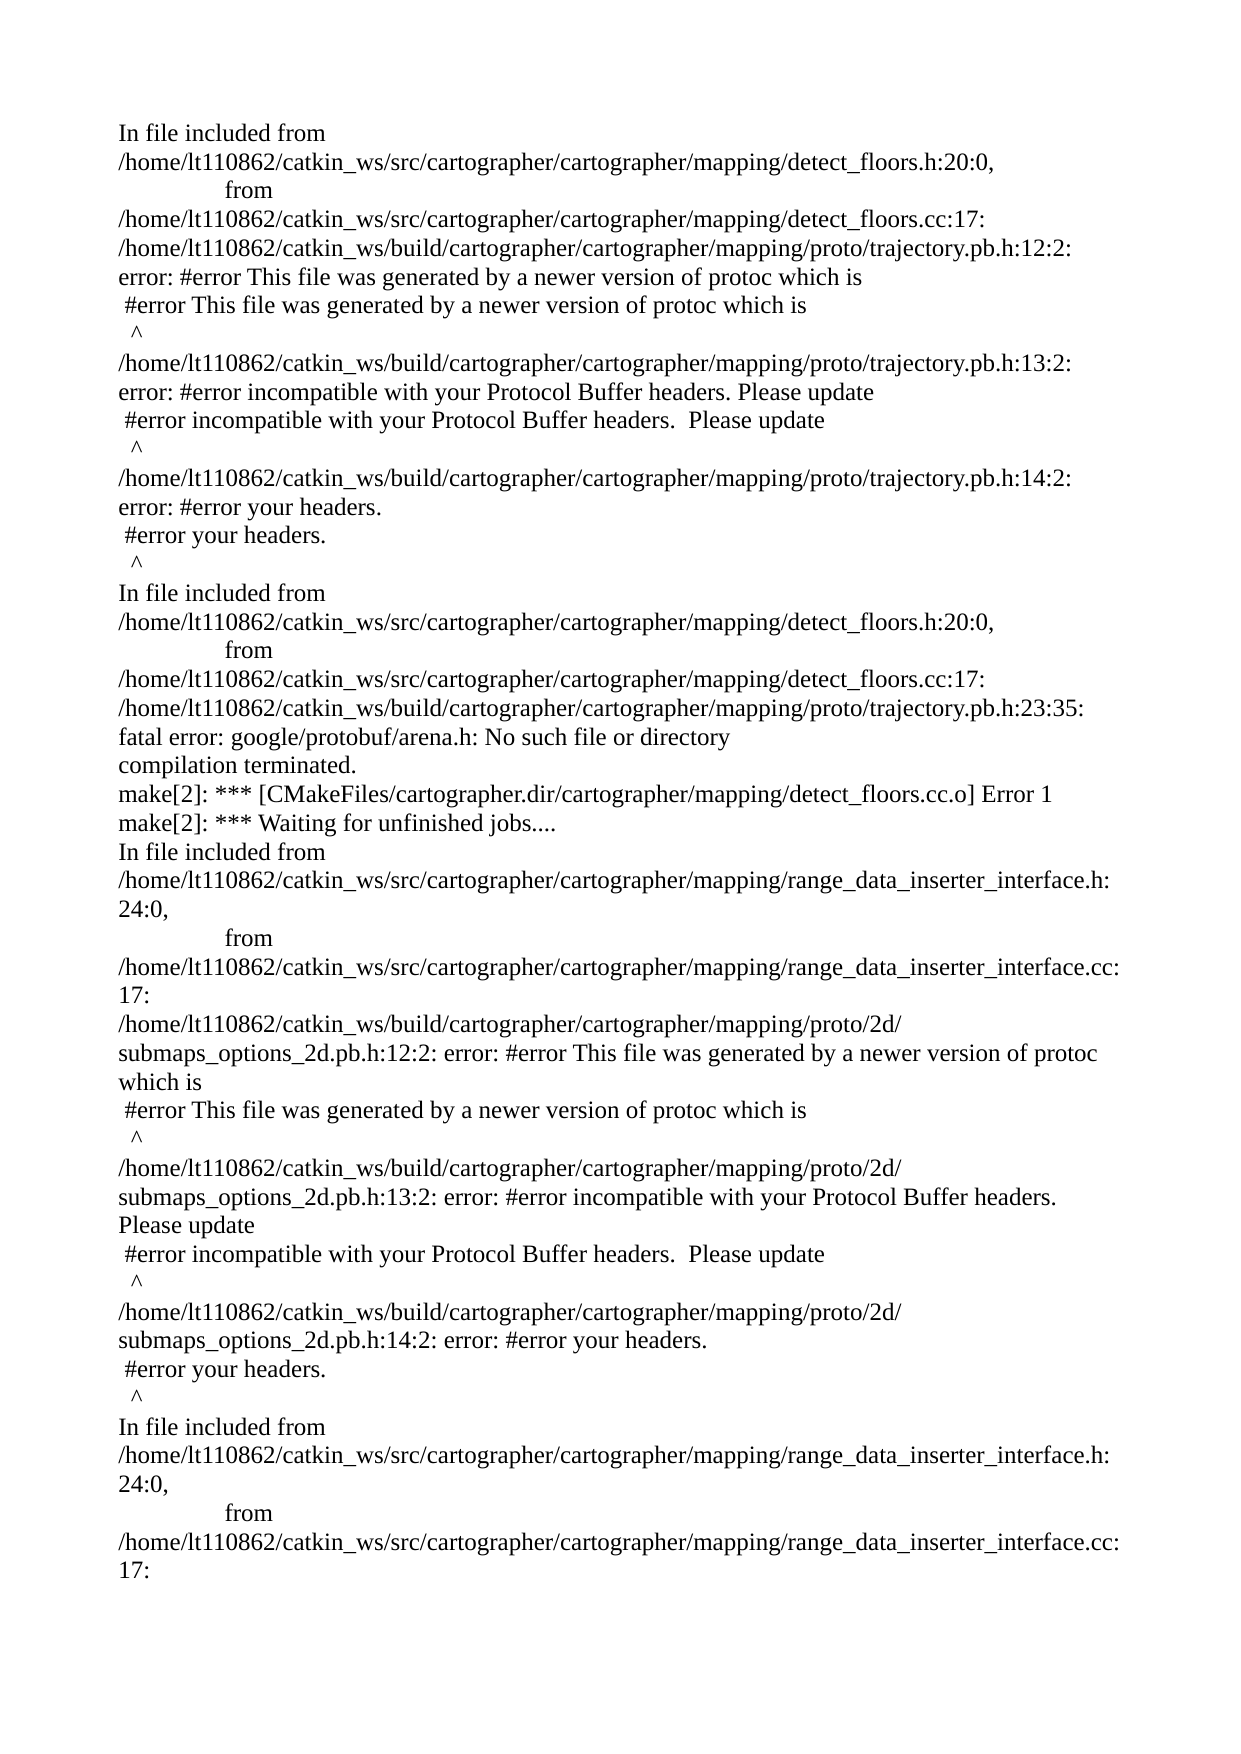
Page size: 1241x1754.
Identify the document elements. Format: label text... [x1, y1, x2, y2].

text #error incompatible with your Protocol Buffer headers. Please update [118, 406, 1122, 434]
text from /home/lt110862/catkin_ws/src/cartographer/cartographer/mapping/range_data_inserter_interface.cc:17: [118, 1498, 1122, 1584]
text #error your headers. [118, 521, 1122, 549]
text /home/lt110862/catkin_ws/build/cartographer/cartographer/mapping/proto/2d/submaps_options_2d.pb.h:12:2: error: #error This file was generated by a newer version of protoc which is [118, 1009, 1122, 1096]
text ^ [118, 1124, 1122, 1153]
text ^ [118, 1268, 1122, 1297]
text /home/lt110862/catkin_ws/build/cartographer/cartographer/mapping/proto/trajectory.pb.h:23:35: fatal error: google/protobuf/arena.h: No such file or directory [118, 693, 1122, 751]
text from /home/lt110862/catkin_ws/src/cartographer/cartographer/mapping/detect_floors.cc:17: [118, 636, 1122, 693]
text ^ [118, 549, 1122, 578]
text /home/lt110862/catkin_ws/build/cartographer/cartographer/mapping/proto/trajectory.pb.h:14:2: error: #error your headers. [118, 463, 1122, 521]
text /home/lt110862/catkin_ws/build/cartographer/cartographer/mapping/proto/trajectory.pb.h:13:2: error: #error incompatible with your Protocol Buffer headers. Please update [118, 348, 1122, 406]
text ^ [118, 434, 1122, 463]
text #error This file was generated by a newer version of protoc which is [118, 1096, 1122, 1124]
text In file included from /home/lt110862/catkin_ws/src/cartographer/cartographer/mapping/detect_floors.h:20:0, [118, 578, 1122, 636]
text #error your headers. [118, 1354, 1122, 1383]
text ^ [118, 1383, 1122, 1412]
text In file included from /home/lt110862/catkin_ws/src/cartographer/cartographer/mapping/range_data_inserter_interface.h:24:0, [118, 1412, 1122, 1498]
text compilation terminated. [118, 751, 1122, 779]
text #error incompatible with your Protocol Buffer headers. Please update [118, 1239, 1122, 1268]
text ^ [118, 319, 1122, 348]
text In file included from /home/lt110862/catkin_ws/src/cartographer/cartographer/mapping/detect_floors.h:20:0, [118, 118, 1122, 176]
text /home/lt110862/catkin_ws/build/cartographer/cartographer/mapping/proto/2d/submaps_options_2d.pb.h:13:2: error: #error incompatible with your Protocol Buffer headers. Please update [118, 1153, 1122, 1239]
text from /home/lt110862/catkin_ws/src/cartographer/cartographer/mapping/detect_floors.cc:17: [118, 176, 1122, 233]
text In file included from /home/lt110862/catkin_ws/src/cartographer/cartographer/mapping/range_data_inserter_interface.h:24:0, [118, 837, 1122, 923]
text make[2]: *** [CMakeFiles/cartographer.dir/cartographer/mapping/detect_floors.cc.o] Error 1 [118, 779, 1122, 808]
text from /home/lt110862/catkin_ws/src/cartographer/cartographer/mapping/range_data_inserter_interface.cc:17: [118, 923, 1122, 1009]
text /home/lt110862/catkin_ws/build/cartographer/cartographer/mapping/proto/2d/submaps_options_2d.pb.h:14:2: error: #error your headers. [118, 1297, 1122, 1354]
text make[2]: *** Waiting for unfinished jobs.... [118, 808, 1122, 837]
text #error This file was generated by a newer version of protoc which is [118, 291, 1122, 319]
text /home/lt110862/catkin_ws/build/cartographer/cartographer/mapping/proto/trajectory.pb.h:12:2: error: #error This file was generated by a newer version of protoc which is [118, 233, 1122, 291]
